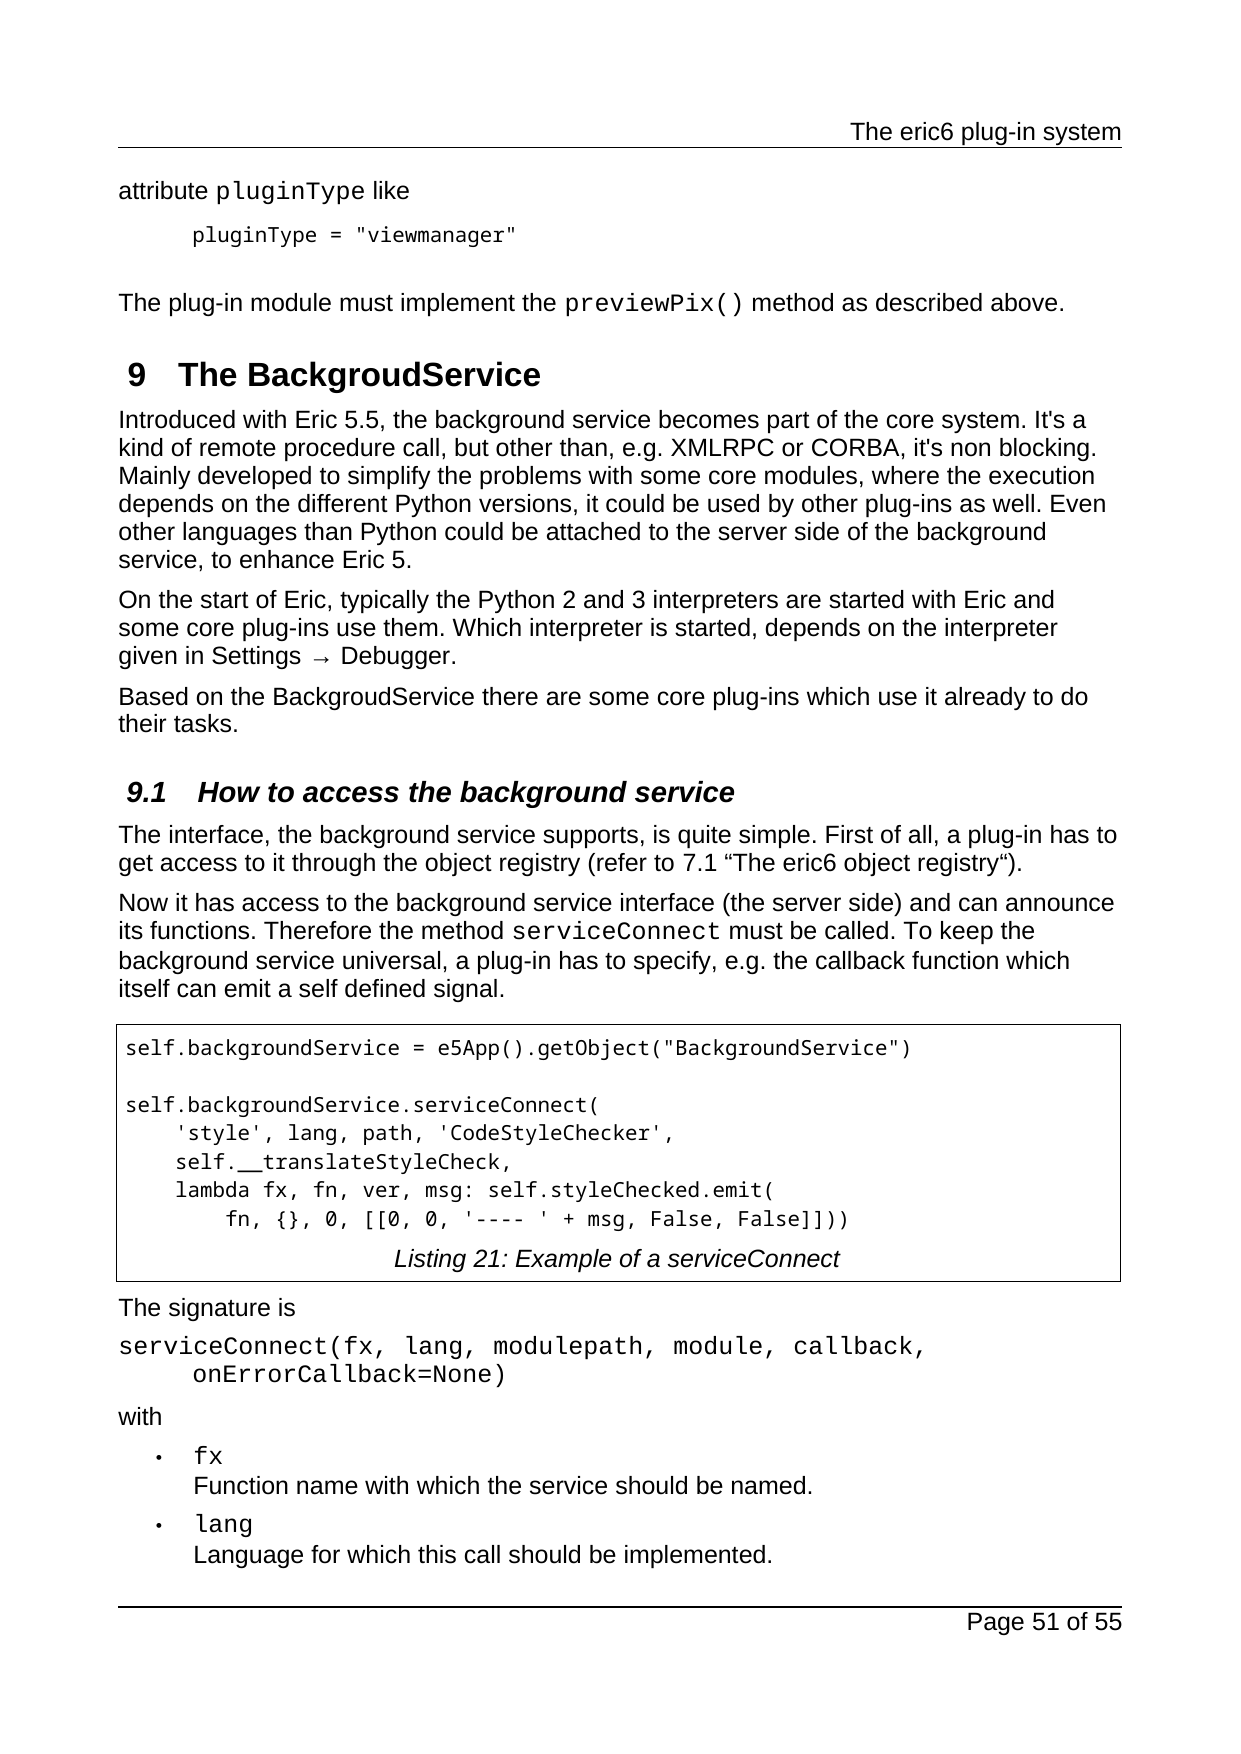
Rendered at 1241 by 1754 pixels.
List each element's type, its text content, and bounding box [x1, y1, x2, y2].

list fx Function name with which the service should be named. [156, 1443, 1122, 1499]
text serviceConnect(fx, lang, modulepath, module, callback, onErrorCallback=None) [118, 1334, 1122, 1390]
list pluginType = "viewmanager" [192, 220, 1122, 248]
list fn, {}, 0, [[0, 0, '---- ' + msg, False, False]])) [125, 1204, 1112, 1232]
text On the start of Eric, typically the Python 2 and 3 interpreters are started with Eric and some core plug-ins use them. Which interpreter is started, depends on the interpreter given in Settings → Debugger. [118, 586, 1122, 670]
text attribute pluginType like [118, 177, 1122, 207]
subtitle The BackgroudService [118, 356, 1122, 394]
list lang Language for which this call should be implemented. [156, 1512, 1122, 1568]
list lambda fx, fn, ver, msg: self.styleChecked.emit( [125, 1175, 1112, 1204]
text with [118, 1403, 1122, 1431]
list self.backgroundService.serviceConnect( [125, 1090, 1112, 1118]
text The interface, the background service supports, is quite simple. First of all, a plug-in has to get access to it through the object registry (refer to 7.1 “The eric6 object registry“). [118, 821, 1122, 877]
list Listing 21: Example of a serviceConnect [125, 1244, 1112, 1272]
text Now it has access to the background service interface (the server side) and can announce its functions. Therefore the method serviceConnect must be called. To keep the background service universal, a plug-in has to specify, e.g. the callback function which itself can emit a self defined signal. [118, 889, 1122, 1003]
text The signature is [117, 1025, 1120, 1281]
subtitle How to access the background service [118, 776, 1122, 808]
list self.__translateStyleCheck, [125, 1147, 1112, 1175]
text The plug-in module must implement the previewPix() method as described above. [118, 288, 1122, 319]
list 'style', lang, path, 'CodeStyleChecker', [125, 1118, 1112, 1147]
text Based on the BackgroudService there are some core plug-ins which use it already to do their tasks. [118, 682, 1122, 738]
text The signature is [118, 1016, 1122, 1321]
list self.backgroundService = e5App().getObject("BackgroundService") [125, 1033, 1112, 1061]
text Introduced with Eric 5.5, the background service becomes part of the core system. It's a kind of remote procedure call, but other than, e.g. XMLRPC or CORBA, it's non blocking. Mainly developed to simplify the problems with some core modules, where the execution depends on the different Python versions, it could be used by other plug-ins as well. Even other languages than Python could be attached to the server side of the background service, to enhance Eric 5. [118, 406, 1122, 574]
